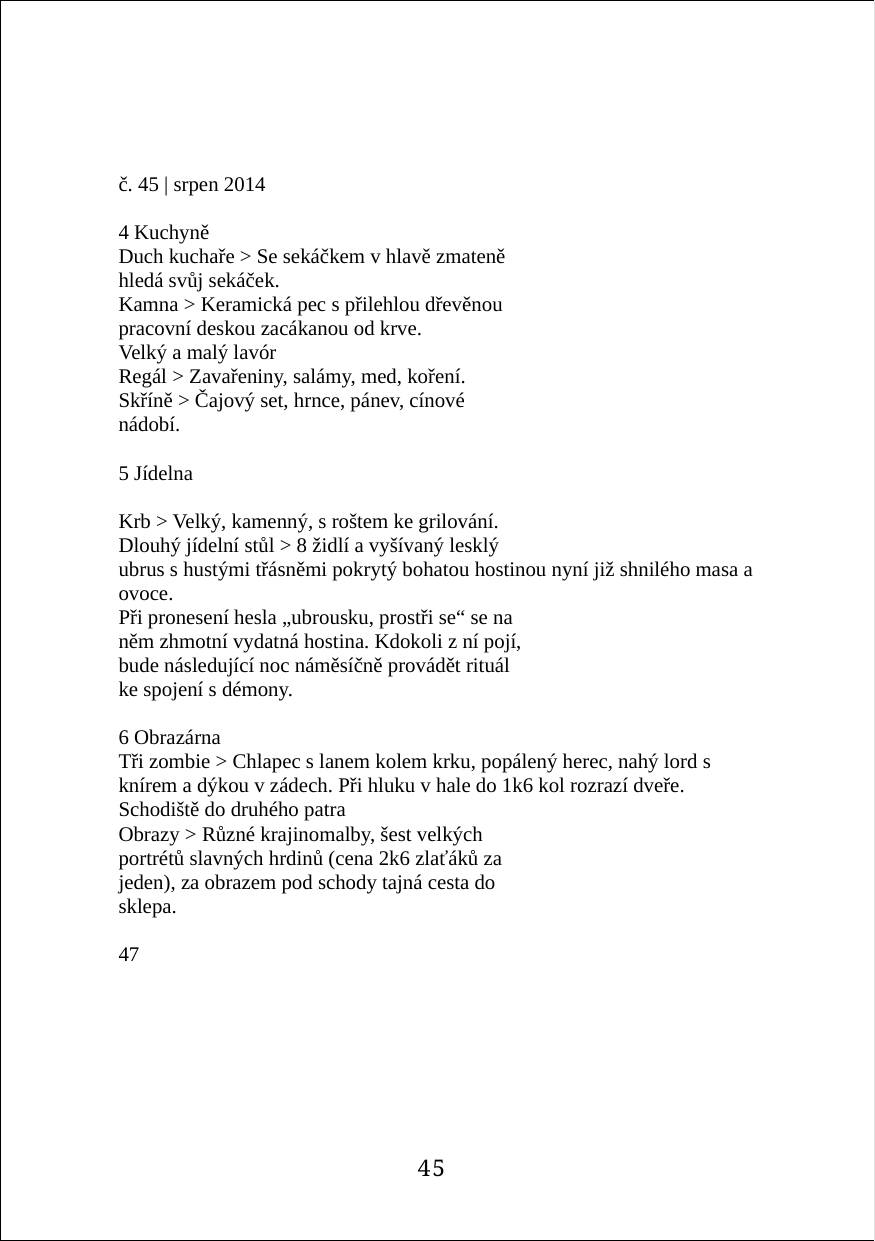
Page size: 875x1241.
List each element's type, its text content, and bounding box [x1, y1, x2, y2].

text č. 45 | srpen 2014 4 Kuchyně Duch kuchaře > Se sekáčkem v hlavě zmateně hledá svůj sekáček. Kamna > Keramická pec s přilehlou dřevěnou pracovní deskou zacákanou od krve. Velký a malý lavór Regál > Zavařeniny, salámy, med, koření. Skříně > Čajový set, hrnce, pánev, cínové nádobí. 5 Jídelna Krb > Velký, kamenný, s roštem ke grilování. Dlouhý jídelní stůl > 8 židlí a vyšívaný lesklý ubrus s hustými třásněmi pokrytý bohatou hostinou nyní již shnilého masa a ovoce. Při pronesení hesla „ubrousku, prostři se“ se na něm zhmotní vydatná hostina. Kdokoli z ní pojí, bude následující noc náměsíčně provádět rituál ke spojení s démony. 6 Obrazárna Tři zombie > Chlapec s lanem kolem krku, popálený herec, nahý lord s knírem a dýkou v zádech. Při hluku v hale do 1k6 kol rozrazí dveře. Schodiště do druhého patra Obrazy > Různé krajinomalby, šest velkých portrétů slavných hrdinů (cena 2k6 zlaťáků za jeden), za obrazem pod schody tajná cesta do sklepa. 47 [118, 172, 756, 1014]
